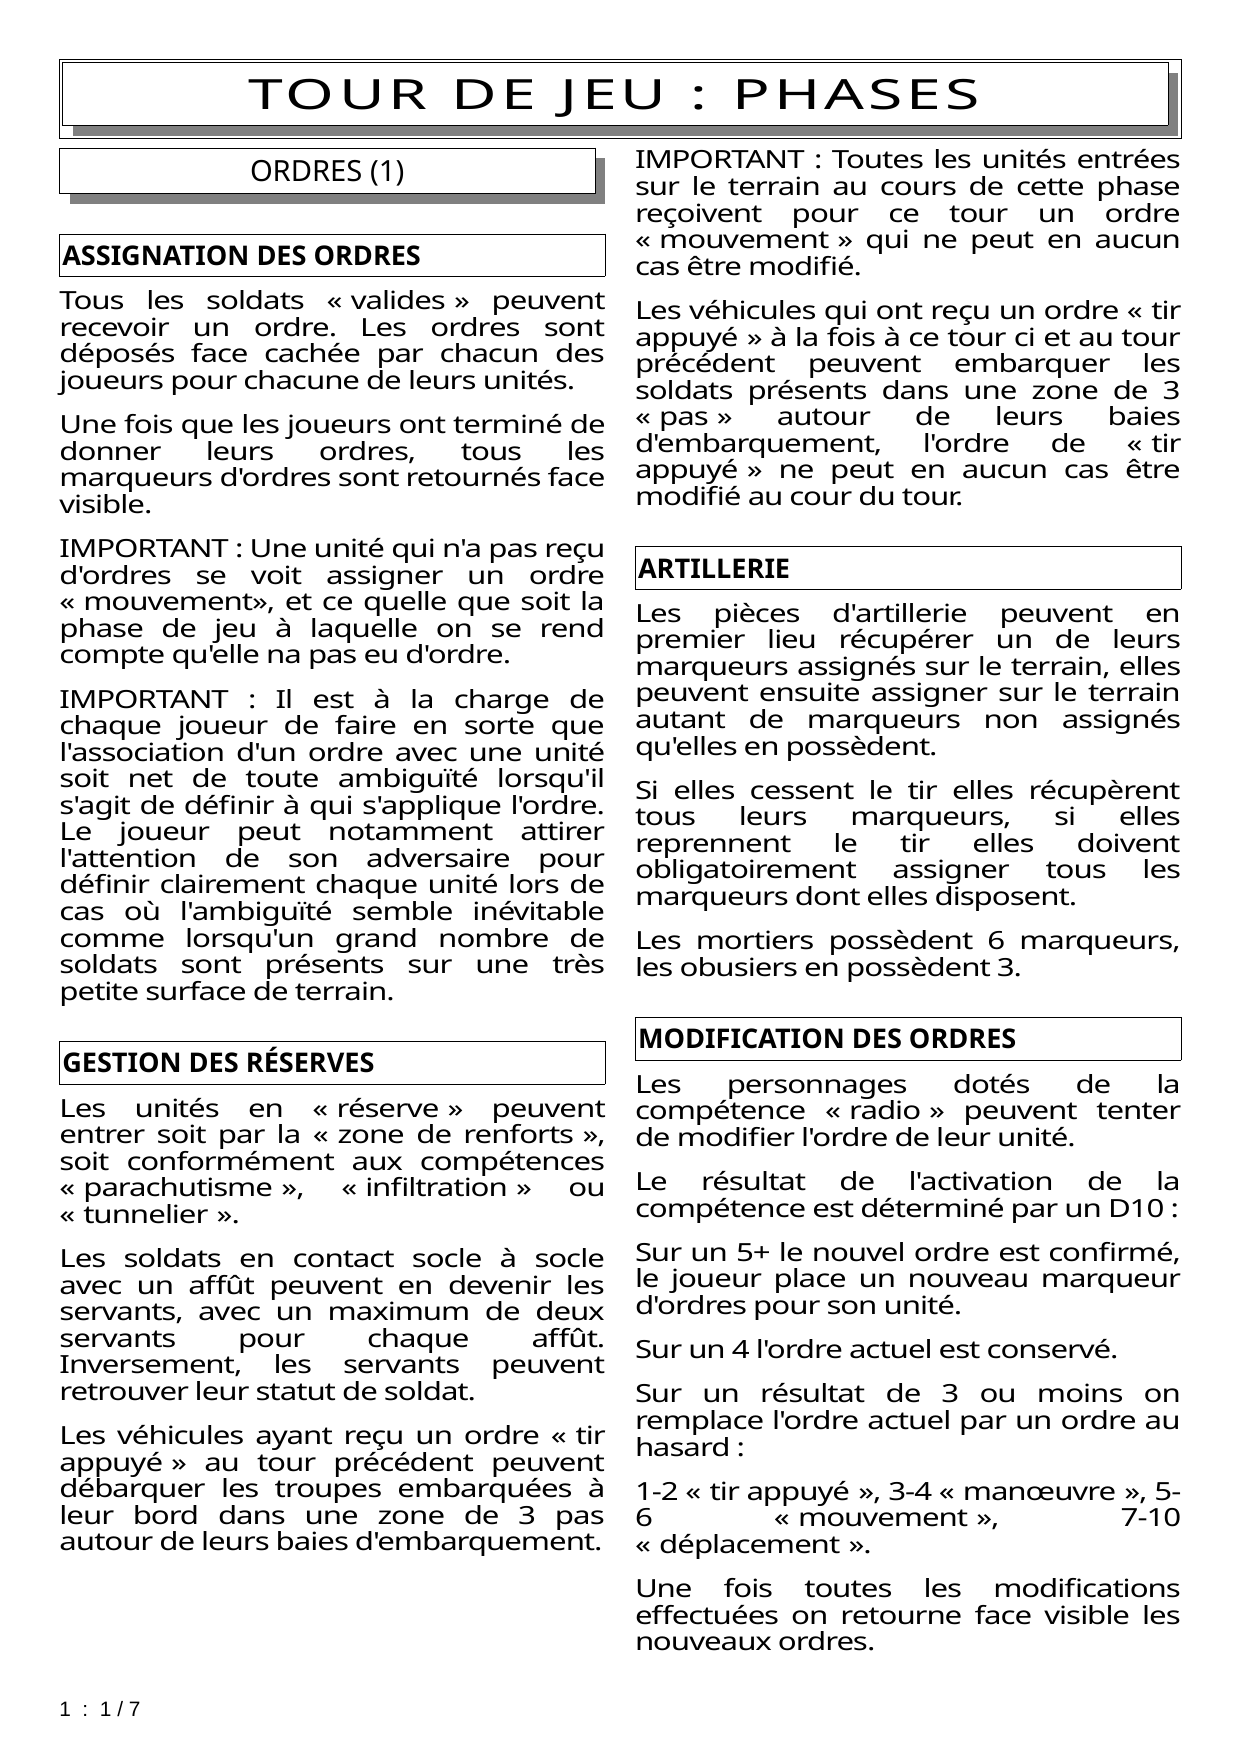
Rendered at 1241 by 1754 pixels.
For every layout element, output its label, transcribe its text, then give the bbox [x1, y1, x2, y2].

text Les mortiers possèdent 6 marqueurs, les obusiers en possèdent 3. [635, 928, 1181, 982]
title gestion des réserves [60, 1042, 605, 1084]
text IMPORTANT : Une unité qui n'a pas reçu d'ordres se voit assigner un ordre « mouvement», et ce quelle que soit la phase de jeu à laquelle on se rend compte qu'elle na pas eu d'ordre. [59, 536, 605, 669]
text Le résultat de l'activation de la compétence est déterminé par un D10 : [635, 1169, 1181, 1222]
text Les véhicules ayant reçu un ordre « tir appuyé » au tour précédent peuvent débarquer les troupes embarquées à leur bord dans une zone de 3 pas autour de leurs baies d'embarquement. [59, 1423, 605, 1556]
text Tous les soldats « valides » peuvent recevoir un ordre. Les ordres sont déposés face cachée par chacun des joueurs pour chacune de leurs unités. [59, 288, 605, 394]
text Les pièces d'artillerie peuvent en premier lieu récupérer un de leurs marqueurs assignés sur le terrain, elles peuvent ensuite assigner sur le terrain autant de marqueurs non assignés qu'elles en possèdent. [635, 601, 1181, 760]
text Si elles cessent le tir elles récupèrent tous leurs marqueurs, si elles reprennent le tir elles doivent obligatoirement assigner tous les marqueurs dont elles disposent. [635, 778, 1181, 911]
text Une fois que les joueurs ont terminé de donner leurs ordres, tous les marqueurs d'ordres sont retournés face visible. [59, 412, 605, 518]
text Les soldats en contact socle à socle avec un affût peuvent en devenir les servants, avec un maximum de deux servants pour chaque affût. Inversement, les servants peuvent retrouver leur statut de soldat. [59, 1246, 605, 1406]
text Les unités en « réserve » peuvent entrer soit par la « zone de renforts », soit conformément aux compétences « parachutisme », « infiltration » ou « tunnelier ». [59, 1096, 605, 1228]
text Une fois toutes les modifications effectuées on retourne face visible les nouveaux ordres. [635, 1576, 1181, 1656]
text Sur un 5+ le nouvel ordre est confirmé, le joueur place un nouveau marqueur d'ordres pour son unité. [635, 1240, 1181, 1320]
text IMPORTANT : Il est à la charge de chaque joueur de faire en sorte que l'association d'un ordre avec une unité soit net de toute ambiguïté lorsqu'il s'agit de définir à qui s'applique l'ordre. Le joueur peut notamment attirer l'attention de son adversaire pour définir clairement chaque unité lors de cas où l'ambiguïté semble inévitable comme lorsqu'un grand nombre de soldats sont présents sur une très petite surface de terrain. [59, 687, 605, 1006]
title Ordres (1) [60, 149, 595, 193]
title Assignation des ordres [60, 235, 605, 276]
text Sur un résultat de 3 ou moins on remplace l'ordre actuel par un ordre au hasard : [635, 1382, 1181, 1461]
text IMPORTANT : Toutes les unités entrées sur le terrain au cours de cette phase reçoivent pour ce tour un ordre « mouvement » qui ne peut en aucun cas être modifié. [635, 148, 1181, 280]
text Les véhicules qui ont reçu un ordre « tir appuyé » à la fois à ce tour ci et au tour précédent peuvent embarquer les soldats présents dans une zone de 3 « pas » autour de leurs baies d'embarquement, l'ordre de « tir appuyé » ne peut en aucun cas être modifié au cour du tour. [635, 298, 1181, 511]
title modification des ordres [636, 1018, 1181, 1060]
title artillerie [636, 547, 1181, 589]
text Sur un 4 l'ordre actuel est conservé. [635, 1337, 1181, 1364]
text Les personnages dotés de la compétence « radio » peuvent tenter de modifier l'ordre de leur unité. [635, 1072, 1181, 1151]
text 1-2 « tir appuyé », 3-4 « manœuvre », 5-6 « mouvement », 7-10 « déplacement ». [635, 1479, 1181, 1559]
